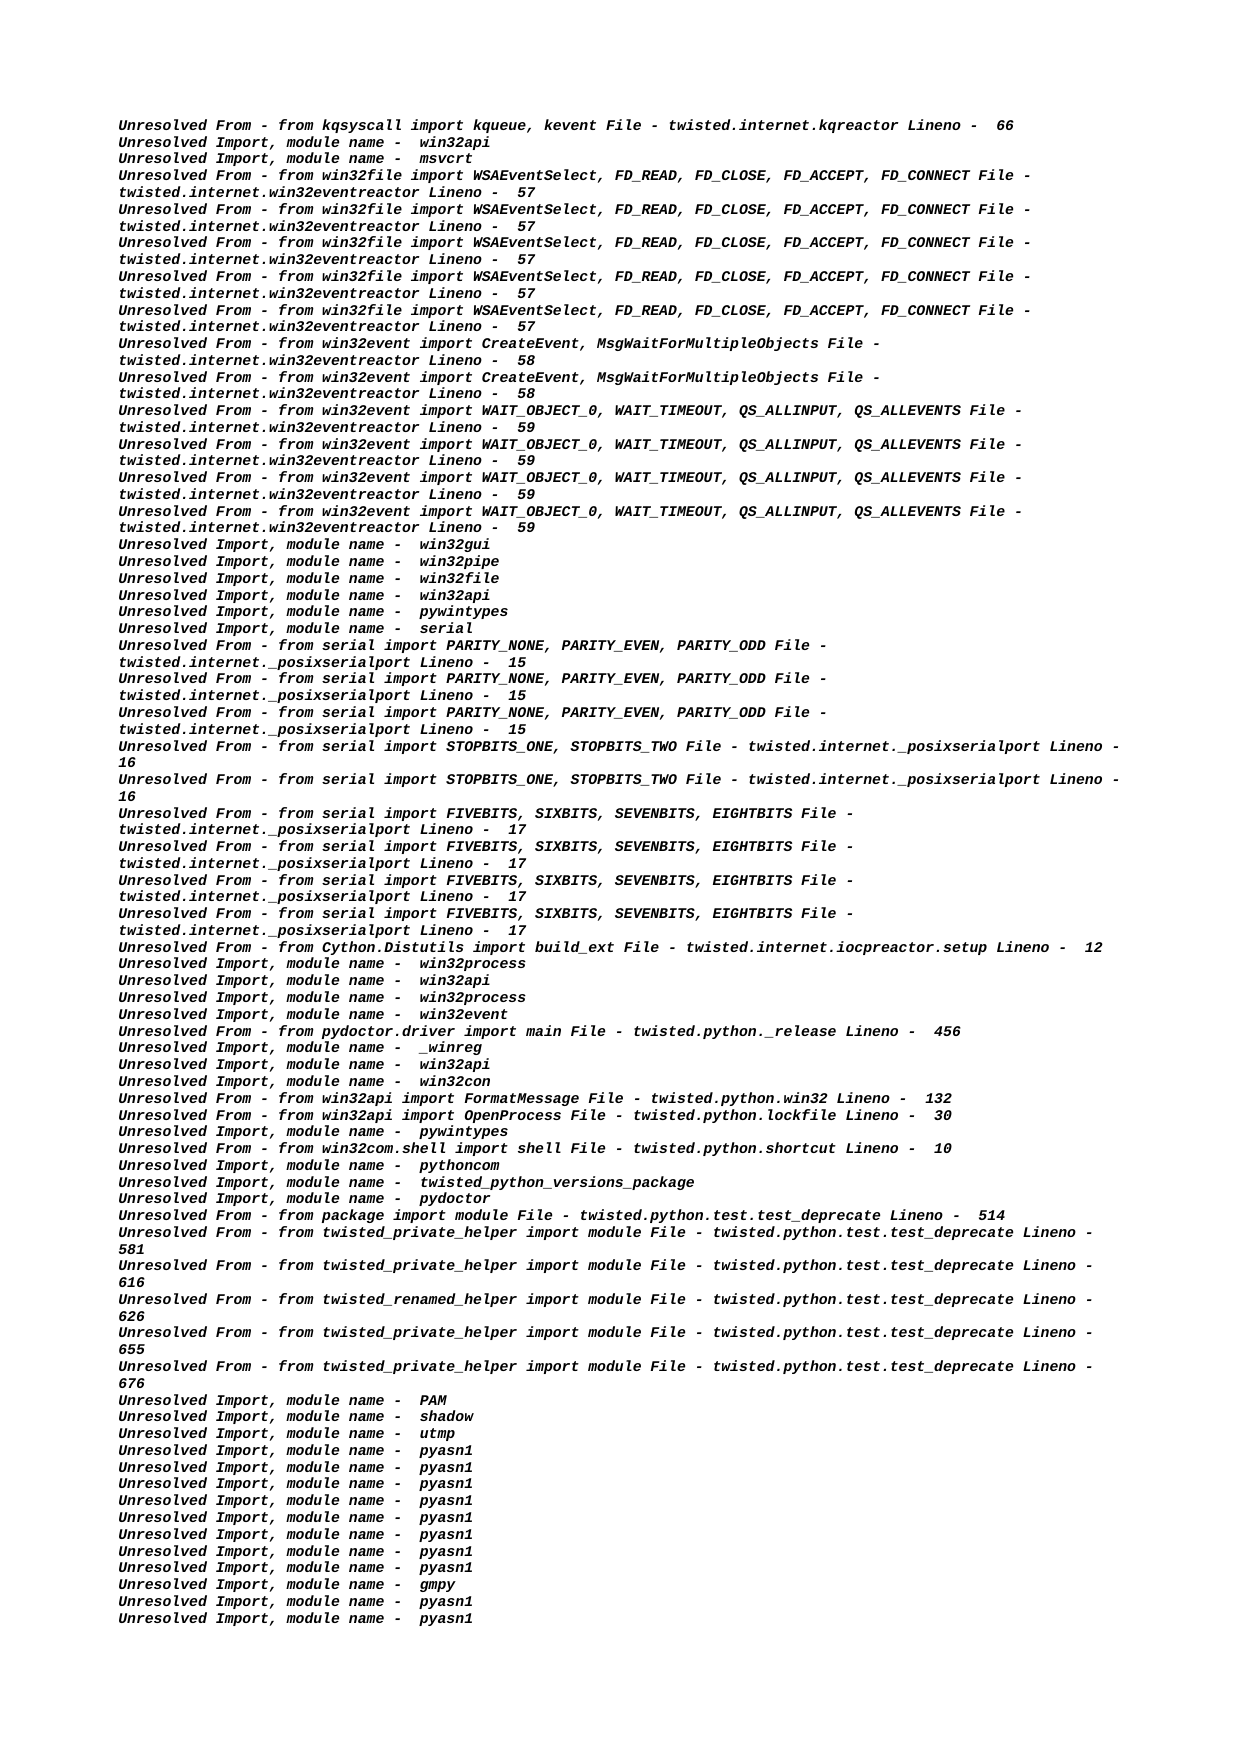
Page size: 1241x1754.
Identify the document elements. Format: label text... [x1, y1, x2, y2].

text Unresolved From - from serial import FIVEBITS, SIXBITS, SEVENBITS, EIGHTBITS File - twisted.internet._posixserialport Lineno - 17 [118, 806, 1122, 839]
text Unresolved From - from win32api import OpenProcess File - twisted.python.lockfile Lineno - 30 [118, 1108, 1122, 1124]
text Unresolved From - from twisted_private_helper import module File - twisted.python.test.test_deprecate Lineno - 581 [118, 1225, 1122, 1258]
text Unresolved Import, module name - pyasn1 [118, 1594, 1122, 1611]
text Unresolved Import, module name - win32api [118, 588, 1122, 604]
text Unresolved From - from win32event import WAIT_OBJECT_0, WAIT_TIMEOUT, QS_ALLINPUT, QS_ALLEVENTS File - twisted.internet.win32eventreactor Lineno - 59 [118, 504, 1122, 537]
text Unresolved From - from win32file import WSAEventSelect, FD_READ, FD_CLOSE, FD_ACCEPT, FD_CONNECT File - twisted.internet.win32eventreactor Lineno - 57 [118, 236, 1122, 269]
text Unresolved From - from serial import STOPBITS_ONE, STOPBITS_TWO File - twisted.internet._posixserialport Lineno - 16 [118, 739, 1122, 772]
text Unresolved From - from package import module File - twisted.python.test.test_deprecate Lineno - 514 [118, 1208, 1122, 1225]
text Unresolved From - from serial import FIVEBITS, SIXBITS, SEVENBITS, EIGHTBITS File - twisted.internet._posixserialport Lineno - 17 [118, 839, 1122, 873]
text Unresolved Import, module name - utmp [118, 1426, 1122, 1443]
text Unresolved Import, module name - pythoncom [118, 1158, 1122, 1175]
text Unresolved From - from twisted_renamed_helper import module File - twisted.python.test.test_deprecate Lineno - 626 [118, 1292, 1122, 1326]
text Unresolved Import, module name - pyasn1 [118, 1443, 1122, 1460]
text Unresolved Import, module name - msvcrt [118, 152, 1122, 168]
text Unresolved Import, module name - pyasn1 [118, 1527, 1122, 1544]
text Unresolved From - from win32file import WSAEventSelect, FD_READ, FD_CLOSE, FD_ACCEPT, FD_CONNECT File - twisted.internet.win32eventreactor Lineno - 57 [118, 202, 1122, 236]
text Unresolved From - from serial import PARITY_NONE, PARITY_EVEN, PARITY_ODD File - twisted.internet._posixserialport Lineno - 15 [118, 638, 1122, 672]
text Unresolved Import, module name - win32con [118, 1074, 1122, 1091]
text Unresolved Import, module name - win32process [118, 990, 1122, 1007]
text Unresolved From - from win32event import WAIT_OBJECT_0, WAIT_TIMEOUT, QS_ALLINPUT, QS_ALLEVENTS File - twisted.internet.win32eventreactor Lineno - 59 [118, 403, 1122, 437]
text Unresolved From - from win32file import WSAEventSelect, FD_READ, FD_CLOSE, FD_ACCEPT, FD_CONNECT File - twisted.internet.win32eventreactor Lineno - 57 [118, 303, 1122, 336]
text Unresolved Import, module name - serial [118, 621, 1122, 638]
text Unresolved Import, module name - win32file [118, 571, 1122, 588]
text Unresolved Import, module name - pywintypes [118, 604, 1122, 621]
text Unresolved From - from win32api import FormatMessage File - twisted.python.win32 Lineno - 132 [118, 1091, 1122, 1108]
text Unresolved From - from win32file import WSAEventSelect, FD_READ, FD_CLOSE, FD_ACCEPT, FD_CONNECT File - twisted.internet.win32eventreactor Lineno - 57 [118, 168, 1122, 202]
text Unresolved From - from win32event import WAIT_OBJECT_0, WAIT_TIMEOUT, QS_ALLINPUT, QS_ALLEVENTS File - twisted.internet.win32eventreactor Lineno - 59 [118, 470, 1122, 504]
text Unresolved From - from serial import STOPBITS_ONE, STOPBITS_TWO File - twisted.internet._posixserialport Lineno - 16 [118, 772, 1122, 806]
text Unresolved From - from win32event import WAIT_OBJECT_0, WAIT_TIMEOUT, QS_ALLINPUT, QS_ALLEVENTS File - twisted.internet.win32eventreactor Lineno - 59 [118, 437, 1122, 470]
text Unresolved From - from serial import FIVEBITS, SIXBITS, SEVENBITS, EIGHTBITS File - twisted.internet._posixserialport Lineno - 17 [118, 906, 1122, 940]
text Unresolved From - from win32event import CreateEvent, MsgWaitForMultipleObjects File - twisted.internet.win32eventreactor Lineno - 58 [118, 370, 1122, 403]
text Unresolved Import, module name - pyasn1 [118, 1544, 1122, 1560]
text Unresolved From - from win32file import WSAEventSelect, FD_READ, FD_CLOSE, FD_ACCEPT, FD_CONNECT File - twisted.internet.win32eventreactor Lineno - 57 [118, 269, 1122, 303]
text Unresolved Import, module name - win32api [118, 973, 1122, 990]
text Unresolved From - from pydoctor.driver import main File - twisted.python._release Lineno - 456 [118, 1024, 1122, 1041]
text Unresolved Import, module name - win32gui [118, 537, 1122, 554]
text Unresolved Import, module name - pyasn1 [118, 1493, 1122, 1510]
text Unresolved Import, module name - pyasn1 [118, 1560, 1122, 1577]
text Unresolved Import, module name - twisted_python_versions_package [118, 1175, 1122, 1191]
text Unresolved From - from twisted_private_helper import module File - twisted.python.test.test_deprecate Lineno - 655 [118, 1326, 1122, 1359]
text Unresolved Import, module name - win32pipe [118, 554, 1122, 571]
text Unresolved From - from twisted_private_helper import module File - twisted.python.test.test_deprecate Lineno - 676 [118, 1359, 1122, 1393]
text Unresolved From - from twisted_private_helper import module File - twisted.python.test.test_deprecate Lineno - 616 [118, 1258, 1122, 1292]
text Unresolved Import, module name - win32event [118, 1007, 1122, 1024]
text Unresolved Import, module name - win32api [118, 1057, 1122, 1074]
text Unresolved Import, module name - pywintypes [118, 1124, 1122, 1141]
text Unresolved Import, module name - pyasn1 [118, 1510, 1122, 1527]
text Unresolved Import, module name - pyasn1 [118, 1611, 1122, 1627]
text Unresolved Import, module name - win32process [118, 957, 1122, 973]
text Unresolved From - from serial import PARITY_NONE, PARITY_EVEN, PARITY_ODD File - twisted.internet._posixserialport Lineno - 15 [118, 672, 1122, 705]
text Unresolved Import, module name - win32api [118, 135, 1122, 152]
text Unresolved From - from win32com.shell import shell File - twisted.python.shortcut Lineno - 10 [118, 1141, 1122, 1158]
text Unresolved From - from serial import PARITY_NONE, PARITY_EVEN, PARITY_ODD File - twisted.internet._posixserialport Lineno - 15 [118, 705, 1122, 739]
text Unresolved Import, module name - PAM [118, 1393, 1122, 1409]
text Unresolved Import, module name - pydoctor [118, 1191, 1122, 1208]
text Unresolved Import, module name - pyasn1 [118, 1460, 1122, 1477]
text Unresolved From - from kqsyscall import kqueue, kevent File - twisted.internet.kqreactor Lineno - 66 [118, 118, 1122, 135]
text Unresolved From - from Cython.Distutils import build_ext File - twisted.internet.iocpreactor.setup Lineno - 12 [118, 940, 1122, 957]
text Unresolved Import, module name - gmpy [118, 1577, 1122, 1594]
text Unresolved Import, module name - _winreg [118, 1041, 1122, 1057]
text Unresolved Import, module name - shadow [118, 1409, 1122, 1426]
text Unresolved From - from win32event import CreateEvent, MsgWaitForMultipleObjects File - twisted.internet.win32eventreactor Lineno - 58 [118, 336, 1122, 370]
text Unresolved From - from serial import FIVEBITS, SIXBITS, SEVENBITS, EIGHTBITS File - twisted.internet._posixserialport Lineno - 17 [118, 873, 1122, 906]
text Unresolved Import, module name - pyasn1 [118, 1477, 1122, 1493]
